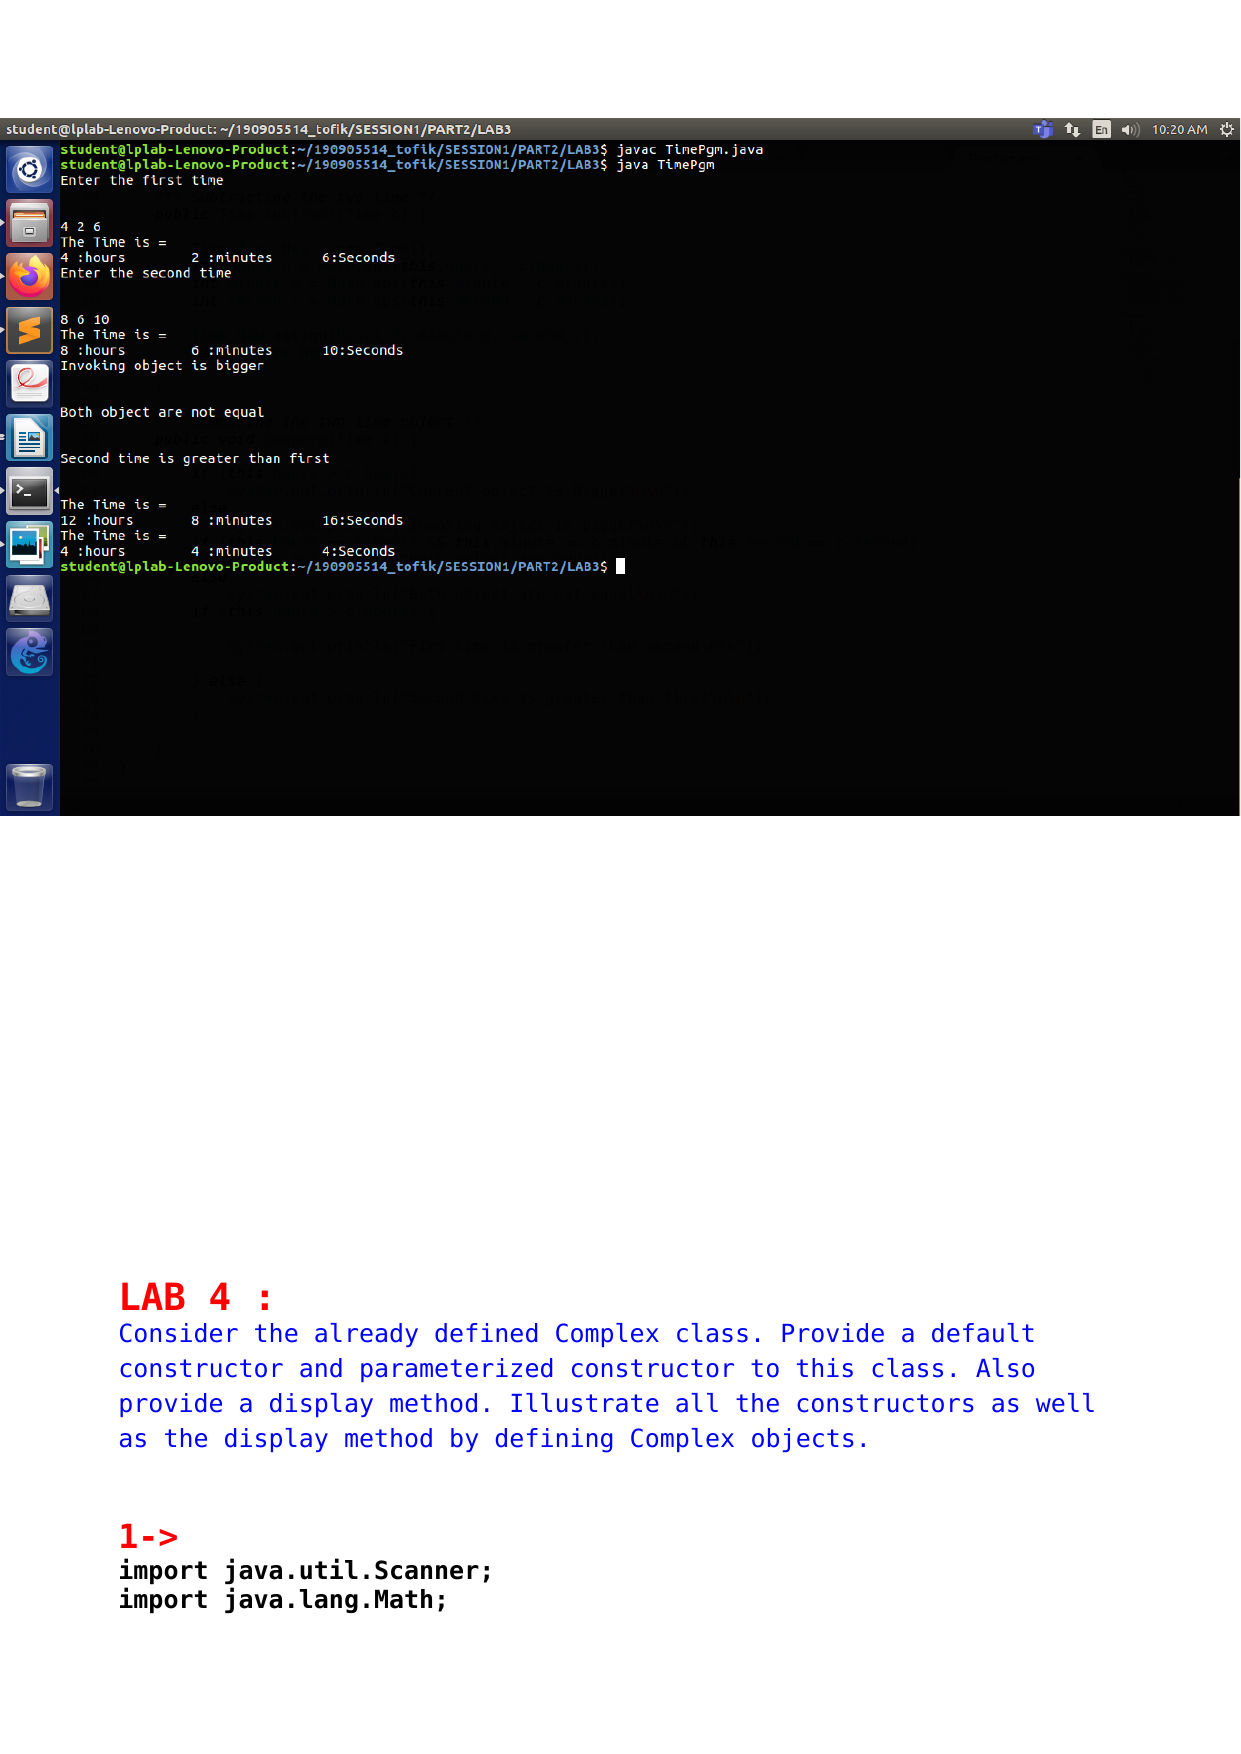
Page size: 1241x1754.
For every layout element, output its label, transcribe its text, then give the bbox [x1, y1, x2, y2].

text 1-> [118, 1518, 1122, 1556]
text Consider the already defined Complex class. Provide a default constructor and parameterized constructor to this class. Also provide a display method. Illustrate all the constructors as well as the display method by defining Complex objects. [118, 1319, 1122, 1453]
text import java.util.Scanner; [118, 1556, 1122, 1586]
text LAB 4 : [118, 1276, 1122, 1319]
text import java.lang.Math; [118, 1586, 1122, 1615]
picture [0, 118, 1241, 816]
